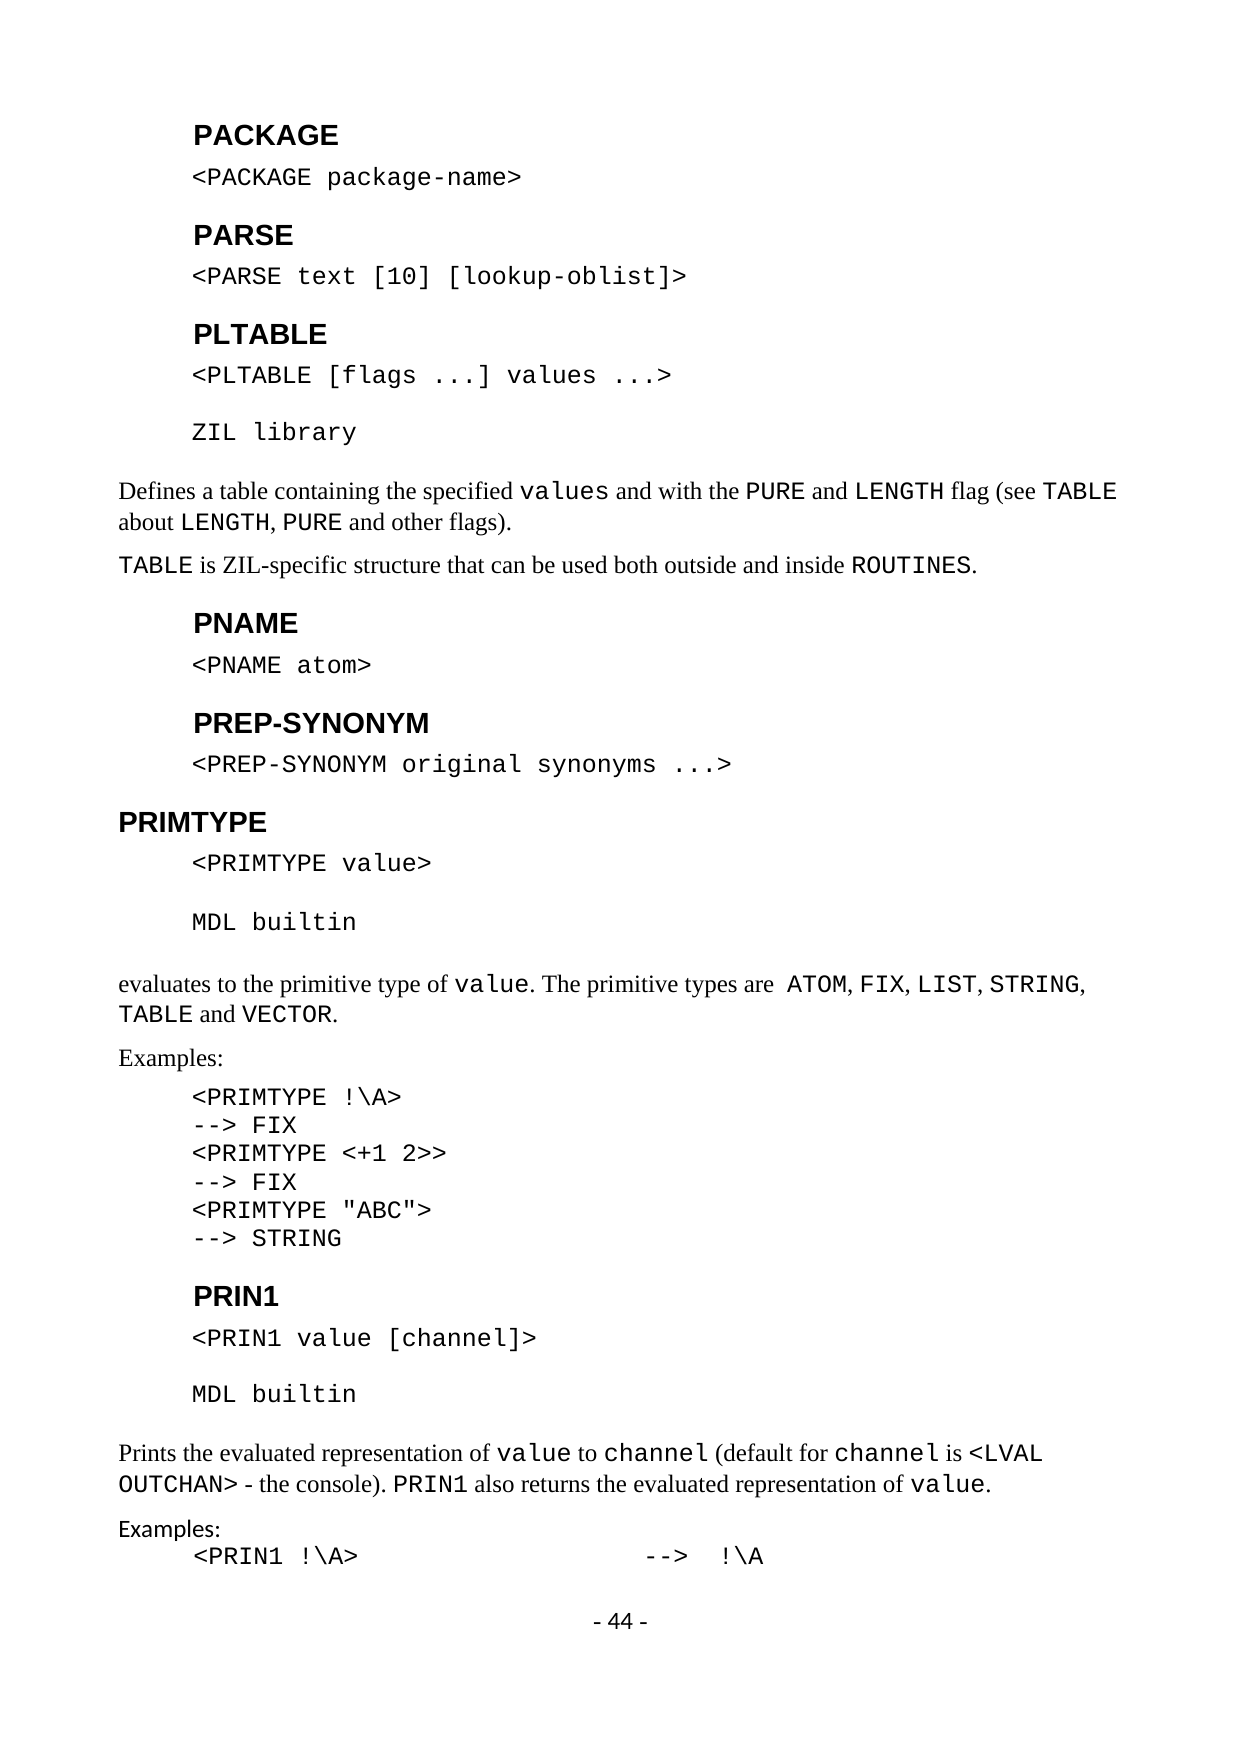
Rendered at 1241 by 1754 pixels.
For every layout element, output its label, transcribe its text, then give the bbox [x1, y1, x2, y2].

text MDL builtin [192, 910, 1122, 938]
subtitle PNAME [118, 606, 1122, 640]
text <PRIN1 value [channel]> [192, 1325, 1122, 1353]
text <PRIN1 !\A> --> !\A [118, 1543, 1122, 1572]
text --> FIX [192, 1112, 1122, 1141]
text Examples: [118, 1043, 1122, 1072]
subtitle PRIN1 [118, 1279, 1122, 1313]
text Examples: [118, 1513, 1122, 1543]
subtitle PACKAGE [118, 118, 1122, 152]
text TABLE is ZIL-specific structure that can be used both outside and inside ROUTINES. [118, 550, 1122, 581]
text --> FIX [192, 1169, 1122, 1197]
text <PRIMTYPE !\A> [192, 1084, 1122, 1112]
subtitle PLTABLE [118, 317, 1122, 350]
text <PLTABLE [flags ...] values ...> [192, 363, 1122, 391]
text <PREP-SYNONYM original synonyms ...> [192, 752, 1122, 780]
subtitle PREP-SYNONYM [118, 706, 1122, 739]
text ZIL library [192, 419, 1122, 448]
subtitle PARSE [118, 217, 1122, 251]
text <PRIMTYPE "ABC"> [192, 1197, 1122, 1226]
text evaluates to the primitive type of value. The primitive types are ATOM, FIX, LIST, STRING, TABLE and VECTOR. [118, 969, 1122, 1030]
subtitle PRIMTYPE [43, 805, 1122, 838]
text <PNAME atom> [192, 652, 1122, 681]
text <PRIMTYPE <+1 2>> [192, 1141, 1122, 1169]
text Defines a table containing the specified values and with the PURE and LENGTH flag (see TABLE about LENGTH, PURE and other flags). [118, 476, 1122, 538]
text MDL builtin [192, 1382, 1122, 1410]
text <PACKAGE package-name> [192, 164, 1122, 192]
text --> STRING [192, 1226, 1122, 1254]
text <PARSE text [10] [lookup-oblist]> [192, 263, 1122, 292]
text <PRIMTYPE value> [192, 851, 1122, 879]
text Prints the evaluated representation of value to channel (default for channel is <LVAL OUTCHAN> - the console). PRIN1 also returns the evaluated representation of value. [118, 1438, 1122, 1500]
